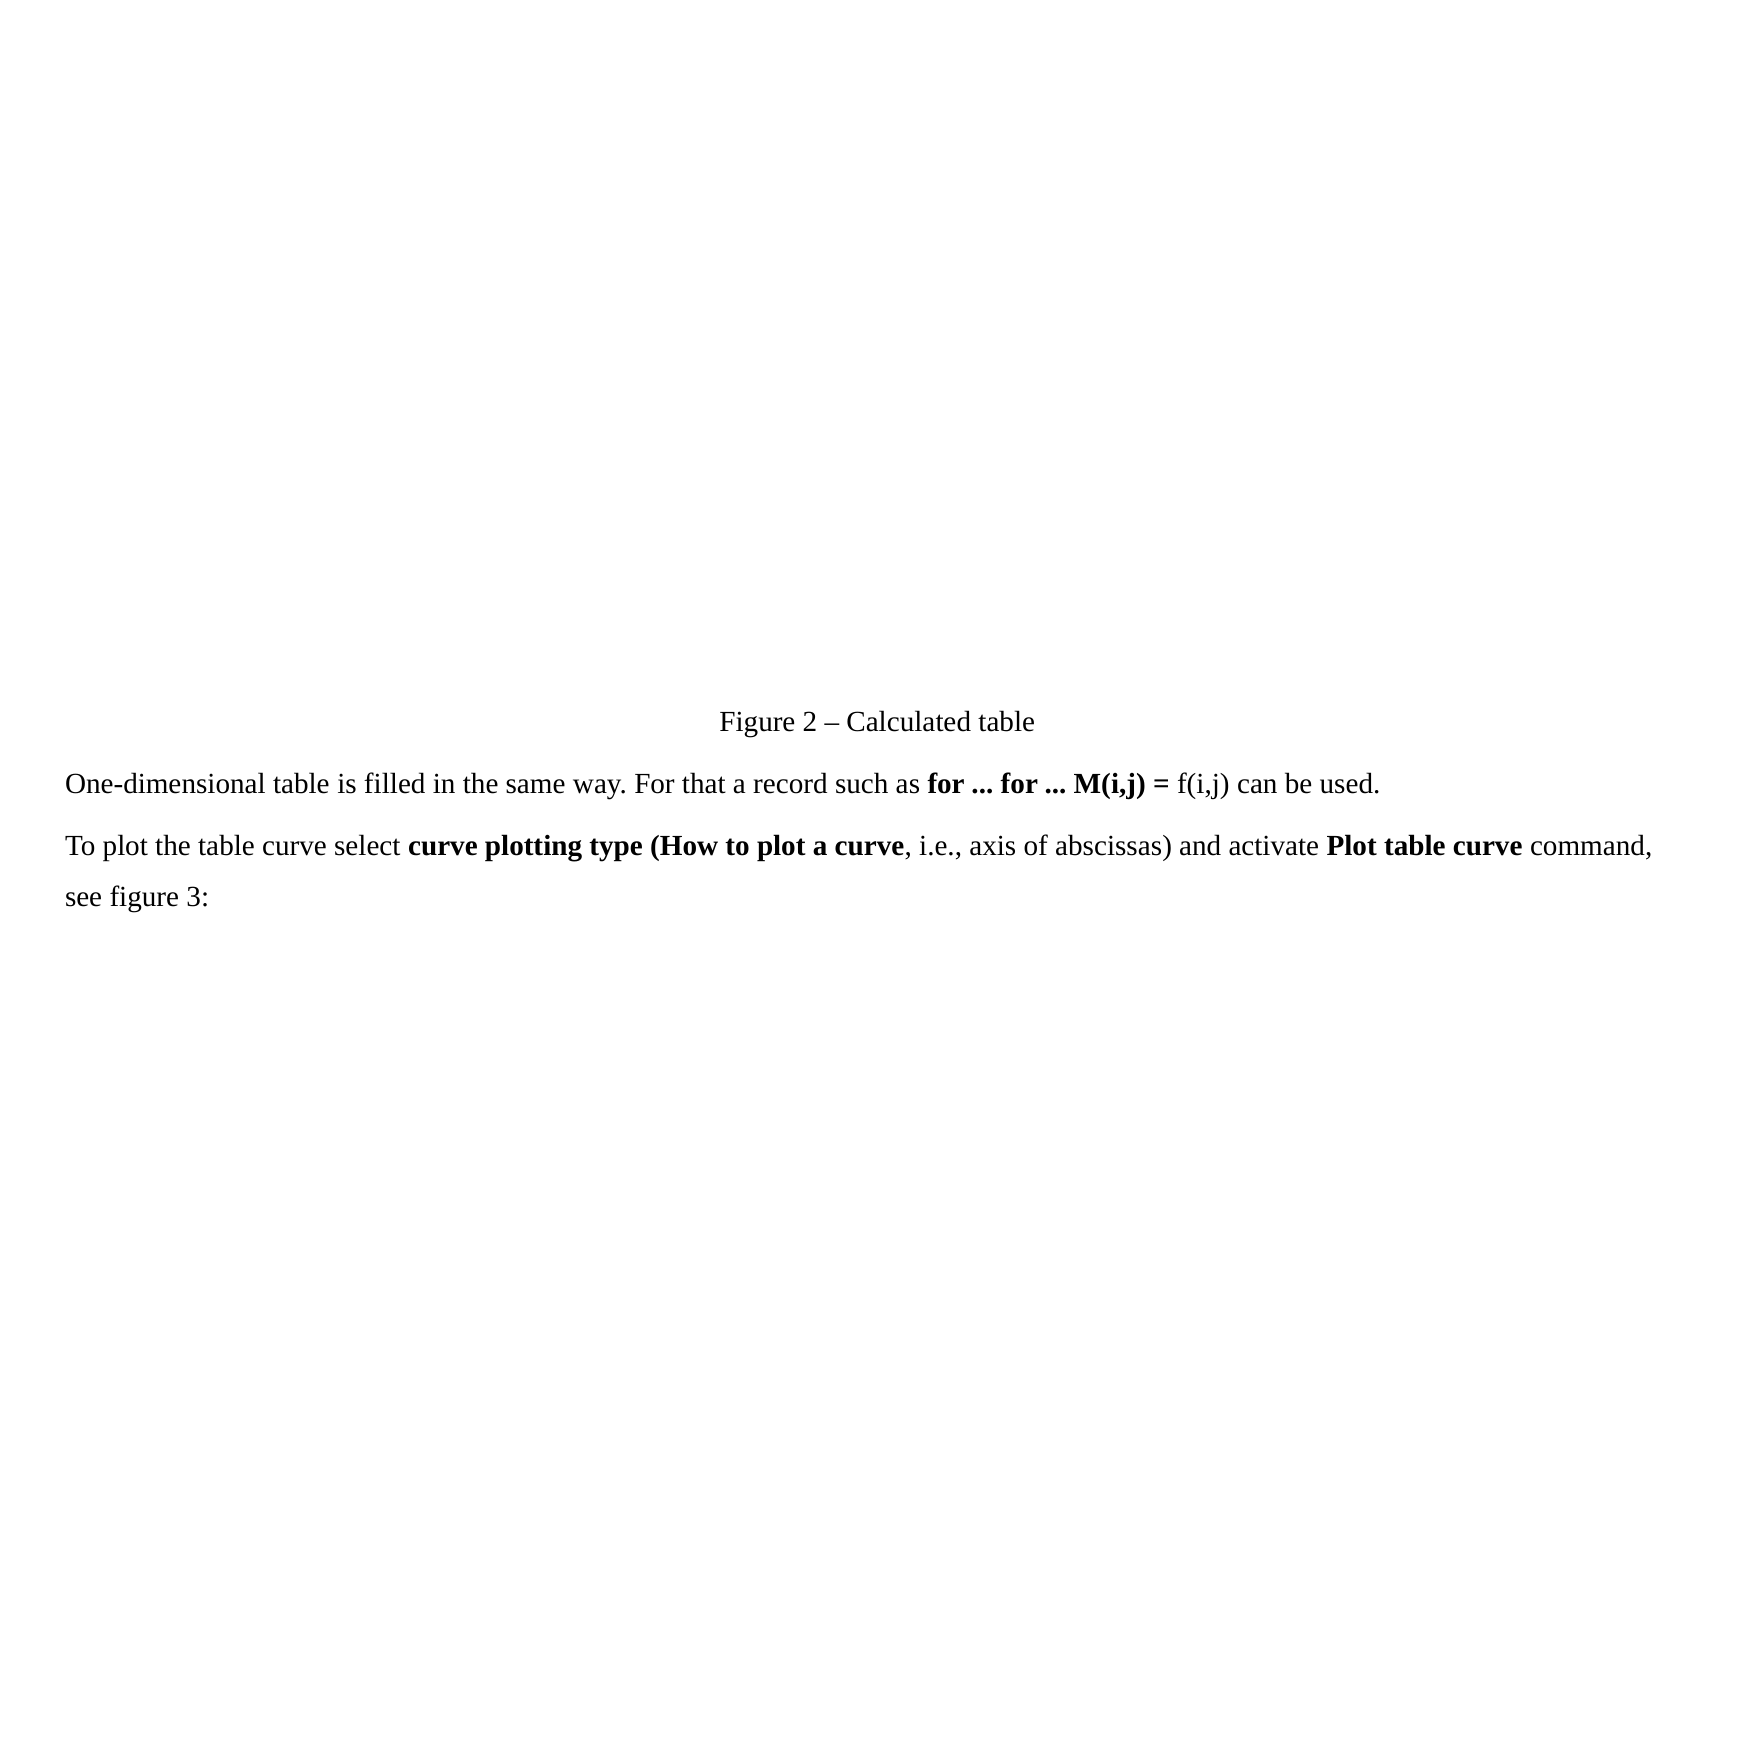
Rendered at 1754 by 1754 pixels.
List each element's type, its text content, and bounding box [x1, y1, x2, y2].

table_cell Figure 2 – Calculated table One-dimensional table is filled in the same way. For that a record such as for ... for ... M(i,j) = f(i,j) can be used. To plot the table curve select curve plotting type (How to plot a curve, i.e., axis of abscissas) and activate Plot table curve command, see figure 3: [59, 59, 1695, 1048]
